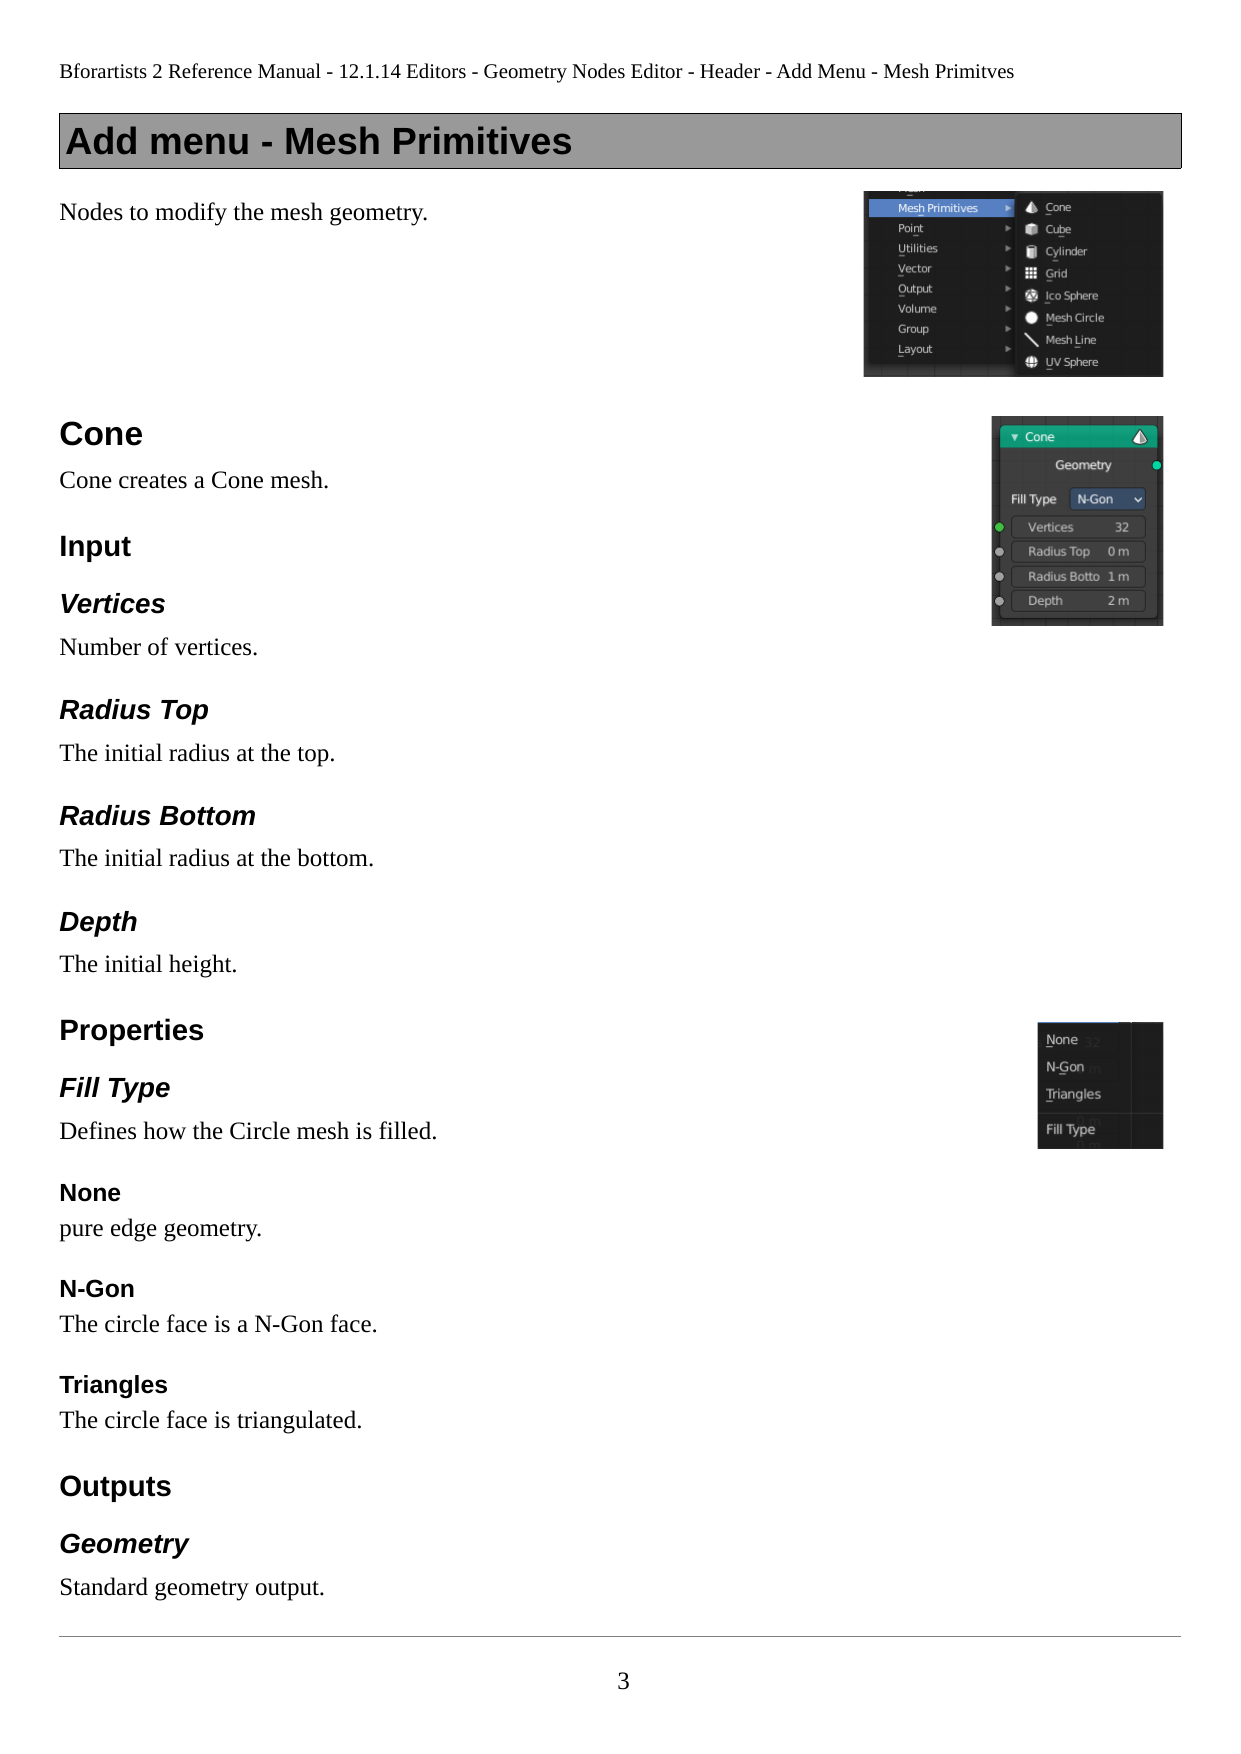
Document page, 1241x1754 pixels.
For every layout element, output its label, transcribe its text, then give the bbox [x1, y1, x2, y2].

text Nodes to modify the mesh geometry. [59, 197, 863, 225]
picture [1037, 1022, 1164, 1149]
text The initial radius at the top. [59, 738, 1181, 766]
subtitle Cone [59, 414, 1181, 452]
subtitle Geometry [59, 1528, 1181, 1559]
subtitle [1164, 1072, 1181, 1104]
subtitle Depth [59, 905, 1181, 937]
subtitle Properties [59, 1013, 1181, 1047]
text The initial height. [59, 949, 1181, 978]
subtitle Vertices [59, 587, 991, 619]
text Defines how the Circle mesh is filled. [59, 1116, 1037, 1145]
subtitle [1164, 528, 1181, 562]
picture [863, 191, 1164, 377]
subtitle Radius Top [59, 693, 1181, 725]
text Cone creates a Cone mesh. [59, 465, 991, 494]
subtitle Radius Bottom [59, 799, 1181, 831]
subtitle N-Gon [59, 1274, 1181, 1303]
text Number of vertices. [59, 632, 1181, 660]
subtitle None [59, 1178, 1181, 1206]
text The circle face is a N-Gon face. [59, 1309, 1181, 1338]
text pure edge geometry. [59, 1213, 1181, 1241]
subtitle Outputs [59, 1469, 1181, 1503]
subtitle Input [59, 528, 991, 562]
subtitle Fill Type [59, 1072, 1037, 1104]
table_header Add menu - Mesh Primitives [60, 114, 1181, 168]
text The circle face is triangulated. [59, 1405, 1181, 1434]
subtitle [1164, 587, 1181, 619]
text Standard geometry output. [59, 1572, 1181, 1601]
picture [991, 416, 1164, 626]
subtitle Triangles [59, 1371, 1181, 1399]
text The initial radius at the bottom. [59, 843, 1181, 872]
